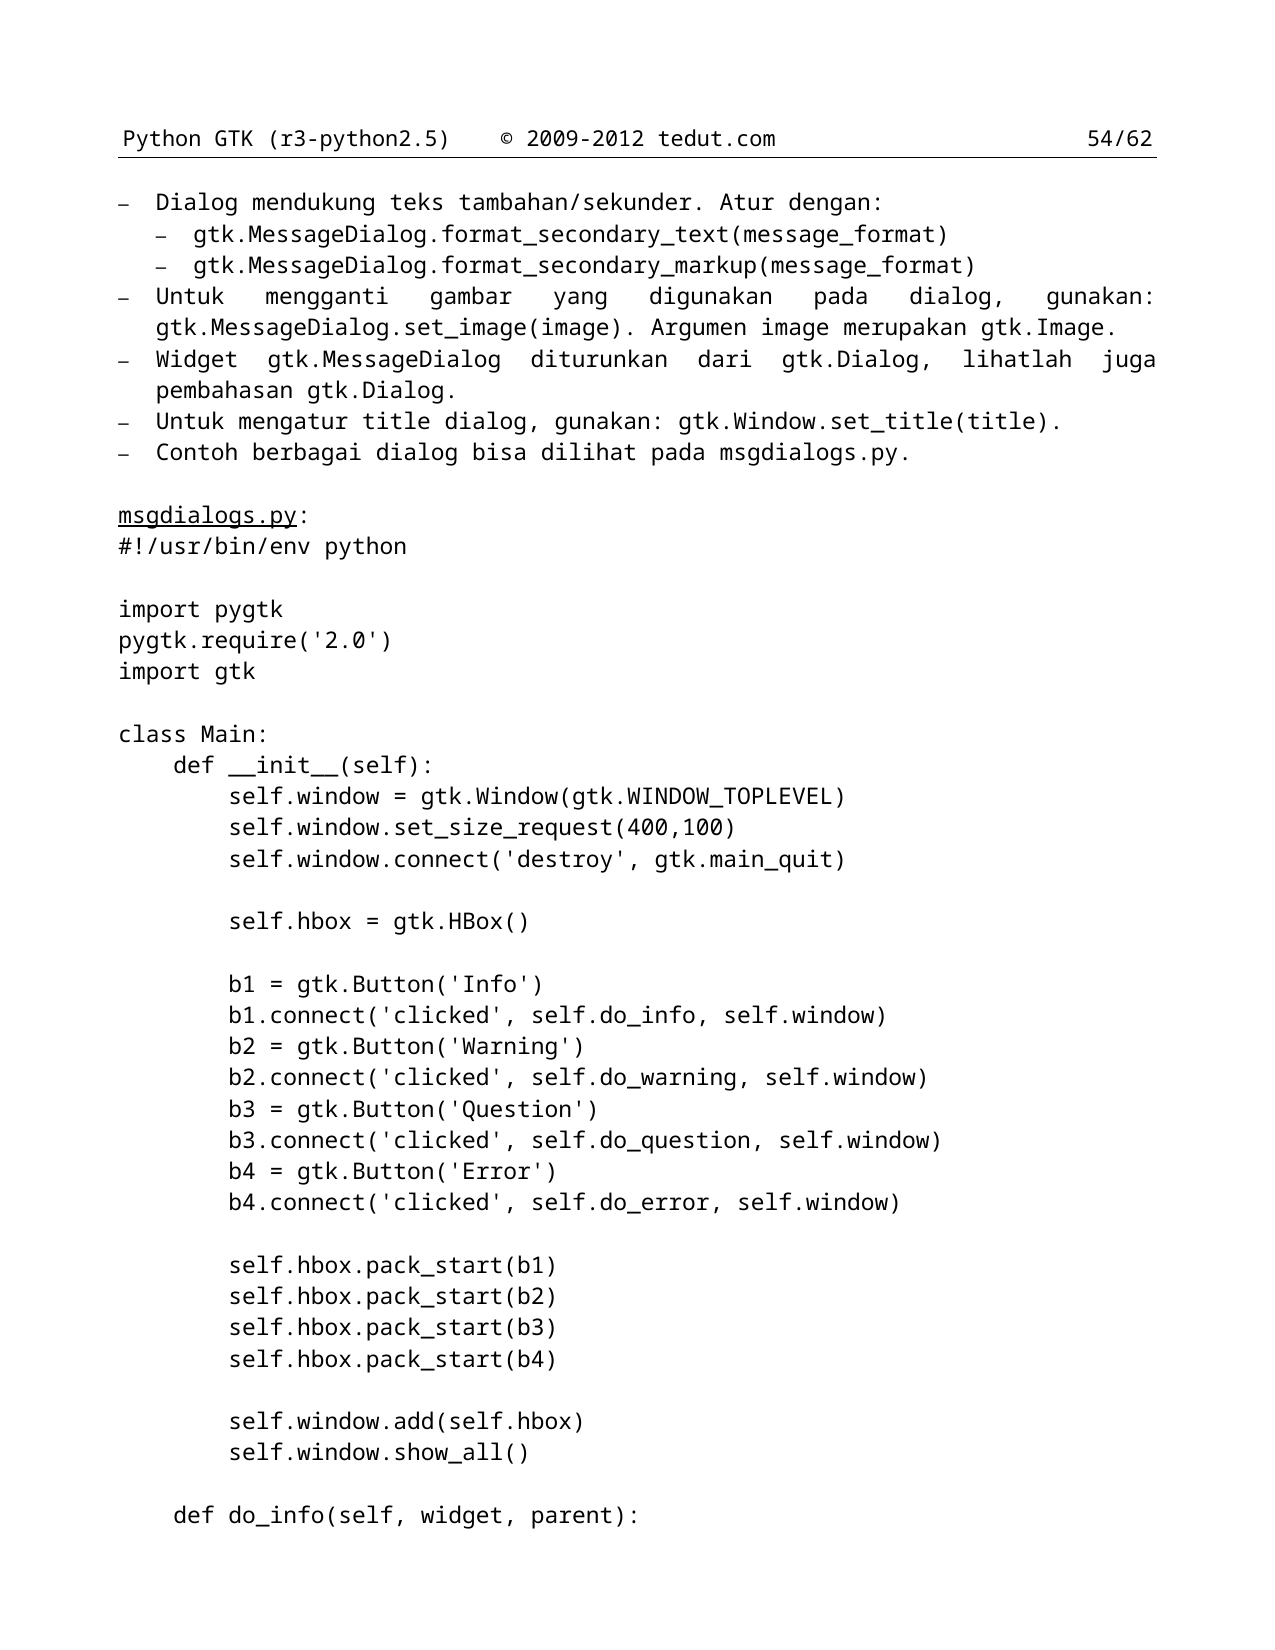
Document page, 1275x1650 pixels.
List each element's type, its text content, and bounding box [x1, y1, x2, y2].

text self.hbox = gtk.HBox() [118, 905, 1157, 936]
text self.hbox.pack_start(b2) [118, 1280, 1157, 1311]
text self.window = gtk.Window(gtk.WINDOW_TOPLEVEL) [118, 780, 1157, 811]
list Untuk mengganti gambar yang digunakan pada dialog, gunakan: gtk.MessageDialog.set_image(image). Argumen image merupakan gtk.Image. [118, 280, 1157, 342]
text self.hbox.pack_start(b4) [118, 1342, 1157, 1374]
text b3 = gtk.Button('Question') [118, 1092, 1157, 1124]
text self.window.show_all() [118, 1436, 1157, 1467]
text b4.connect('clicked', self.do_error, self.window) [118, 1186, 1157, 1217]
text self.window.add(self.hbox) [118, 1405, 1157, 1436]
text import gtk [118, 655, 1157, 686]
text self.window.set_size_request(400,100) [118, 811, 1157, 842]
text b4 = gtk.Button('Error') [118, 1155, 1157, 1186]
text self.window.connect('destroy', gtk.main_quit) [118, 842, 1157, 874]
list Widget gtk.MessageDialog diturunkan dari gtk.Dialog, lihatlah juga pembahasan gtk.Dialog. [118, 342, 1157, 405]
list Untuk mengatur title dialog, gunakan: gtk.Window.set_title(title). [118, 405, 1157, 436]
list Dialog mendukung teks tambahan/sekunder. Atur dengan: [118, 186, 1157, 217]
list gtk.MessageDialog.format_secondary_text(message_format) [156, 217, 1157, 249]
text b3.connect('clicked', self.do_question, self.window) [118, 1124, 1157, 1155]
text self.hbox.pack_start(b1) [118, 1249, 1157, 1280]
text pygtk.require('2.0') [118, 624, 1157, 655]
list gtk.MessageDialog.format_secondary_markup(message_format) [156, 249, 1157, 280]
text #!/usr/bin/env python [118, 530, 1157, 561]
text msgdialogs.py: [118, 499, 1157, 530]
list Contoh berbagai dialog bisa dilihat pada msgdialogs.py. [118, 436, 1157, 467]
text def do_info(self, widget, parent): [118, 1499, 1157, 1530]
text import pygtk [118, 592, 1157, 624]
text self.hbox.pack_start(b3) [118, 1311, 1157, 1342]
text b2.connect('clicked', self.do_warning, self.window) [118, 1061, 1157, 1092]
text class Main: [118, 717, 1157, 749]
text def __init__(self): [118, 749, 1157, 780]
text b2 = gtk.Button('Warning') [118, 1030, 1157, 1061]
text b1 = gtk.Button('Info') [118, 967, 1157, 999]
text b1.connect('clicked', self.do_info, self.window) [118, 999, 1157, 1030]
